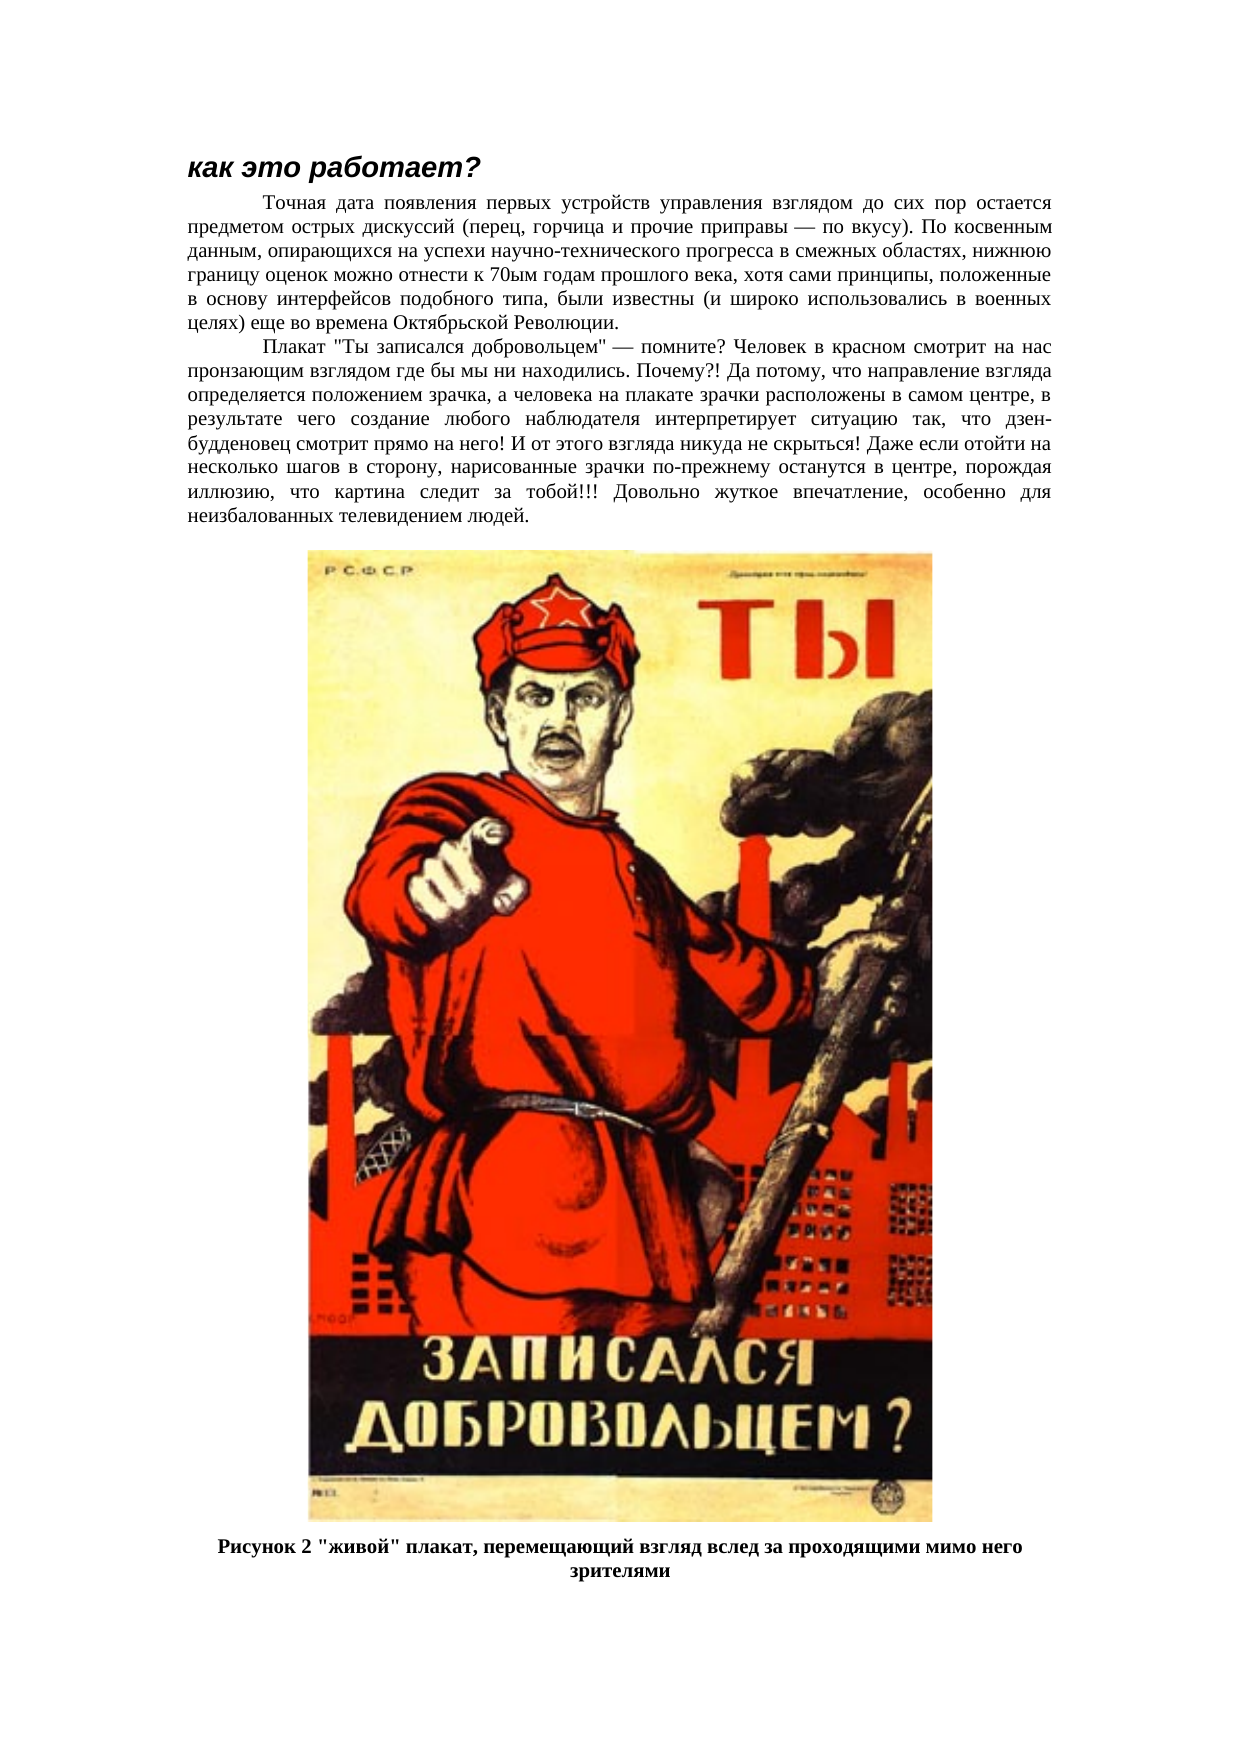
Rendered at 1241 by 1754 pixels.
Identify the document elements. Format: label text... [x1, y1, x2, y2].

text Плакат "Ты записался добровольцем" — помните? Человек в красном смотрит на нас пронзающим взглядом где бы мы ни находились. Почему?! Да потому, что направление взгляда определяется положением зрачка, а человека на плакате зрачки расположены в самом центре, в результате чего создание любого наблюдателя интерпретирует ситуацию так, что дзен-будденовец смотрит прямо на него! И от этого взгляда никуда не скрыться! Даже если отойти на несколько шагов в сторону, нарисованные зрачки по-прежнему останутся в центре, порождая иллюзию, что картина следит за тобой!!! Довольно жуткое впечатление, особенно для неизбалованных телевидением людей. [187, 334, 1053, 527]
text Точная дата появления первых устройств управления взглядом до сих пор остается предметом острых дискуссий (перец, горчица и прочие приправы — по вкусу). По косвенным данным, опирающихся на успехи научно-технического прогресса в смежных областях, нижнюю границу оценок можно отнести к 70ым годам прошлого века, хотя сами принципы, положенные в основу интерфейсов подобного типа, были известны (и широко использовались в военных целях) еще во времена Октябрьской Революции. [187, 190, 1053, 334]
subtitle как это работает? [187, 150, 1053, 183]
picture [307, 550, 933, 1522]
text Рисунок 2 "живой" плакат, перемещающий взгляд вслед за проходящими мимо него зрителями [187, 1534, 1053, 1582]
